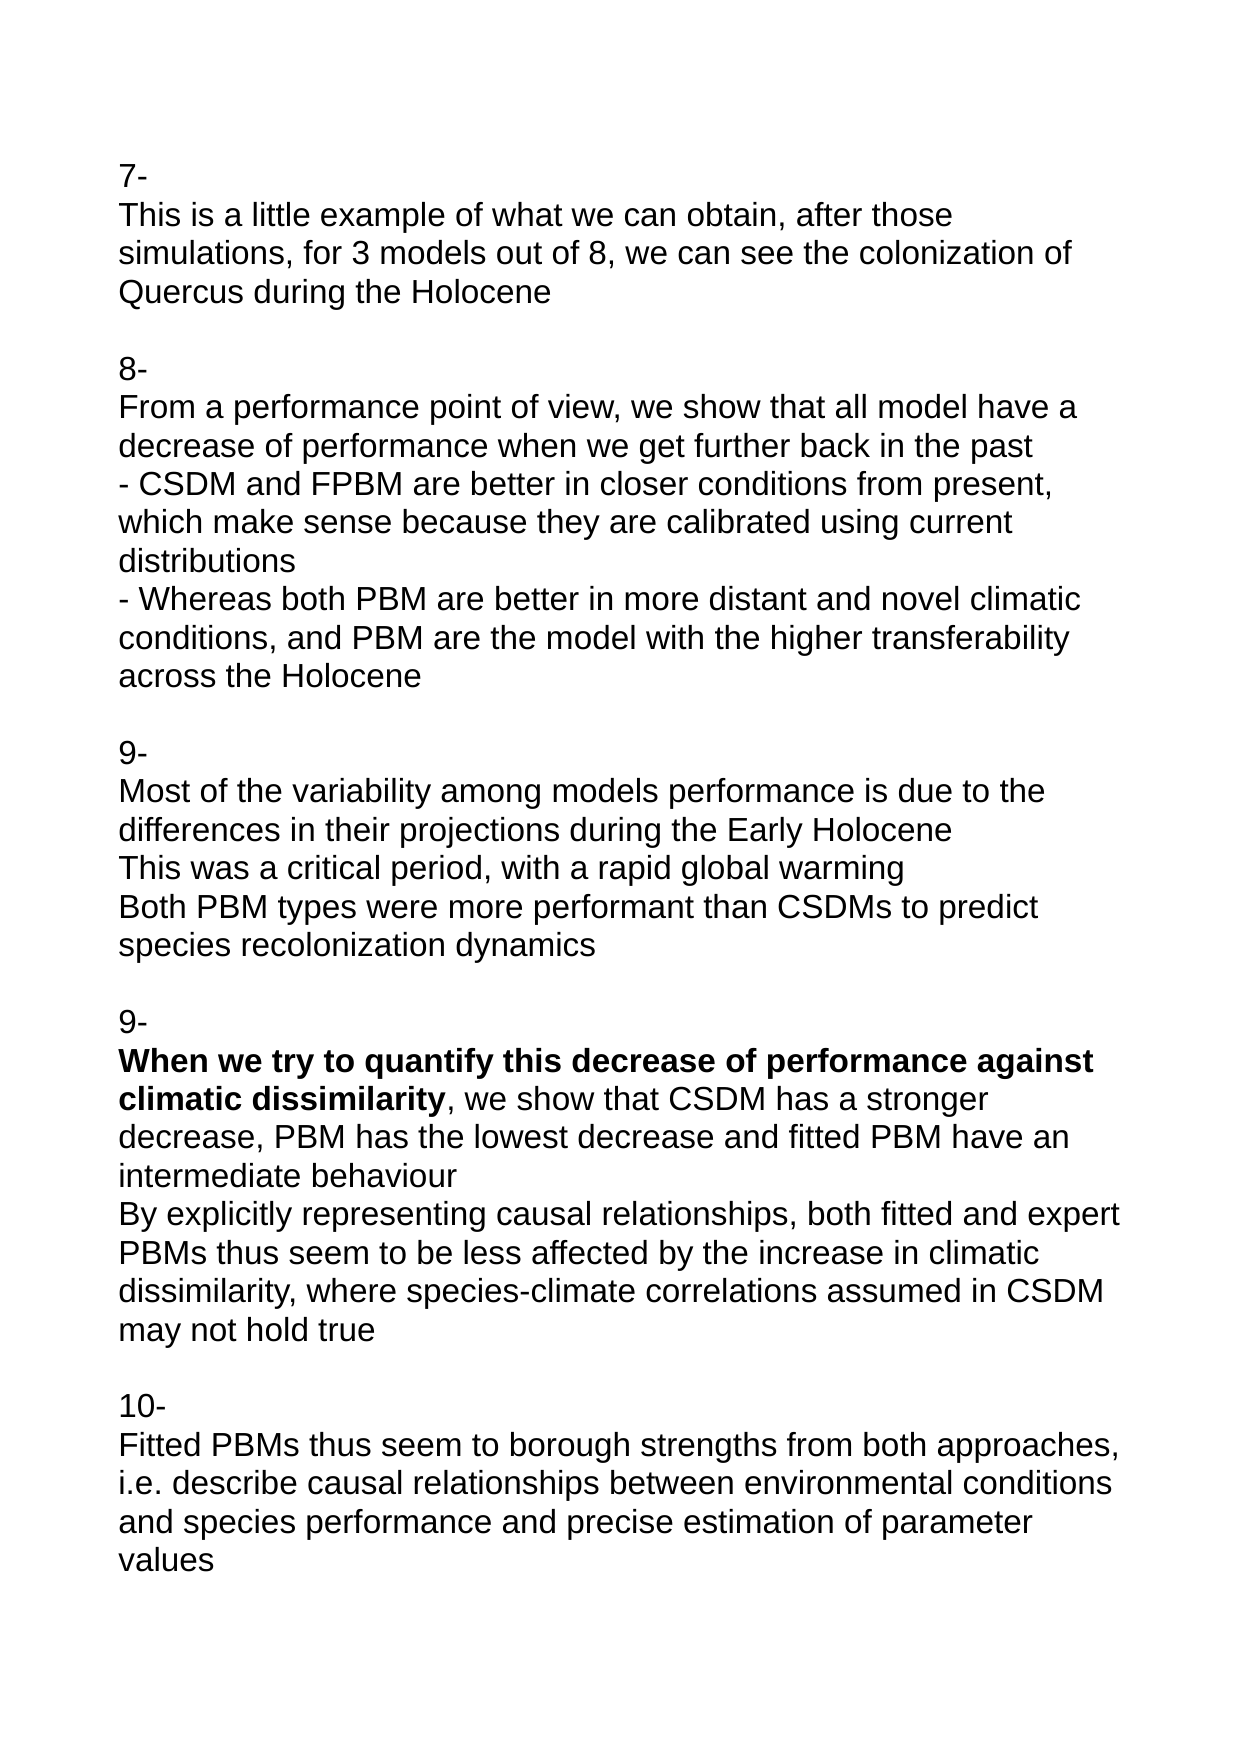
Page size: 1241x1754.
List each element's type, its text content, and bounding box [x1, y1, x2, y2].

text - CSDM and FPBM are better in closer conditions from present, which make sense because they are calibrated using current distributions [118, 464, 1122, 579]
text - Whereas both PBM are better in more distant and novel climatic conditions, and PBM are the model with the higher transferability across the Holocene [118, 579, 1122, 695]
text 10- [118, 1387, 1122, 1425]
text Most of the variability among models performance is due to the differences in their projections during the Early Holocene [118, 772, 1122, 848]
text Both PBM types were more performant than CSDMs to predict species recolonization dynamics [118, 887, 1122, 964]
text When we try to quantify this decrease of performance against climatic dissimilarity, we show that CSDM has a stronger decrease, PBM has the lowest decrease and fitted PBM have an intermediate behaviour [118, 1041, 1122, 1194]
text This is a little example of what we can obtain, after those simulations, for 3 models out of 8, we can see the colonization of Quercus during the Holocene [118, 195, 1122, 310]
text 7- [118, 157, 1122, 195]
text This was a critical period, with a rapid global warming [118, 848, 1122, 887]
text Fitted PBMs thus seem to borough strengths from both approaches, i.e. describe causal relationships between environmental conditions and species performance and precise estimation of parameter values [118, 1425, 1122, 1579]
text From a performance point of view, we show that all model have a decrease of performance when we get further back in the past [118, 387, 1122, 464]
text 9- [118, 1002, 1122, 1041]
text 9- [118, 733, 1122, 772]
text 8- [118, 349, 1122, 387]
text By explicitly representing causal relationships, both fitted and expert PBMs thus seem to be less affected by the increase in climatic dissimilarity, where species-climate correlations assumed in CSDM may not hold true [118, 1194, 1122, 1348]
